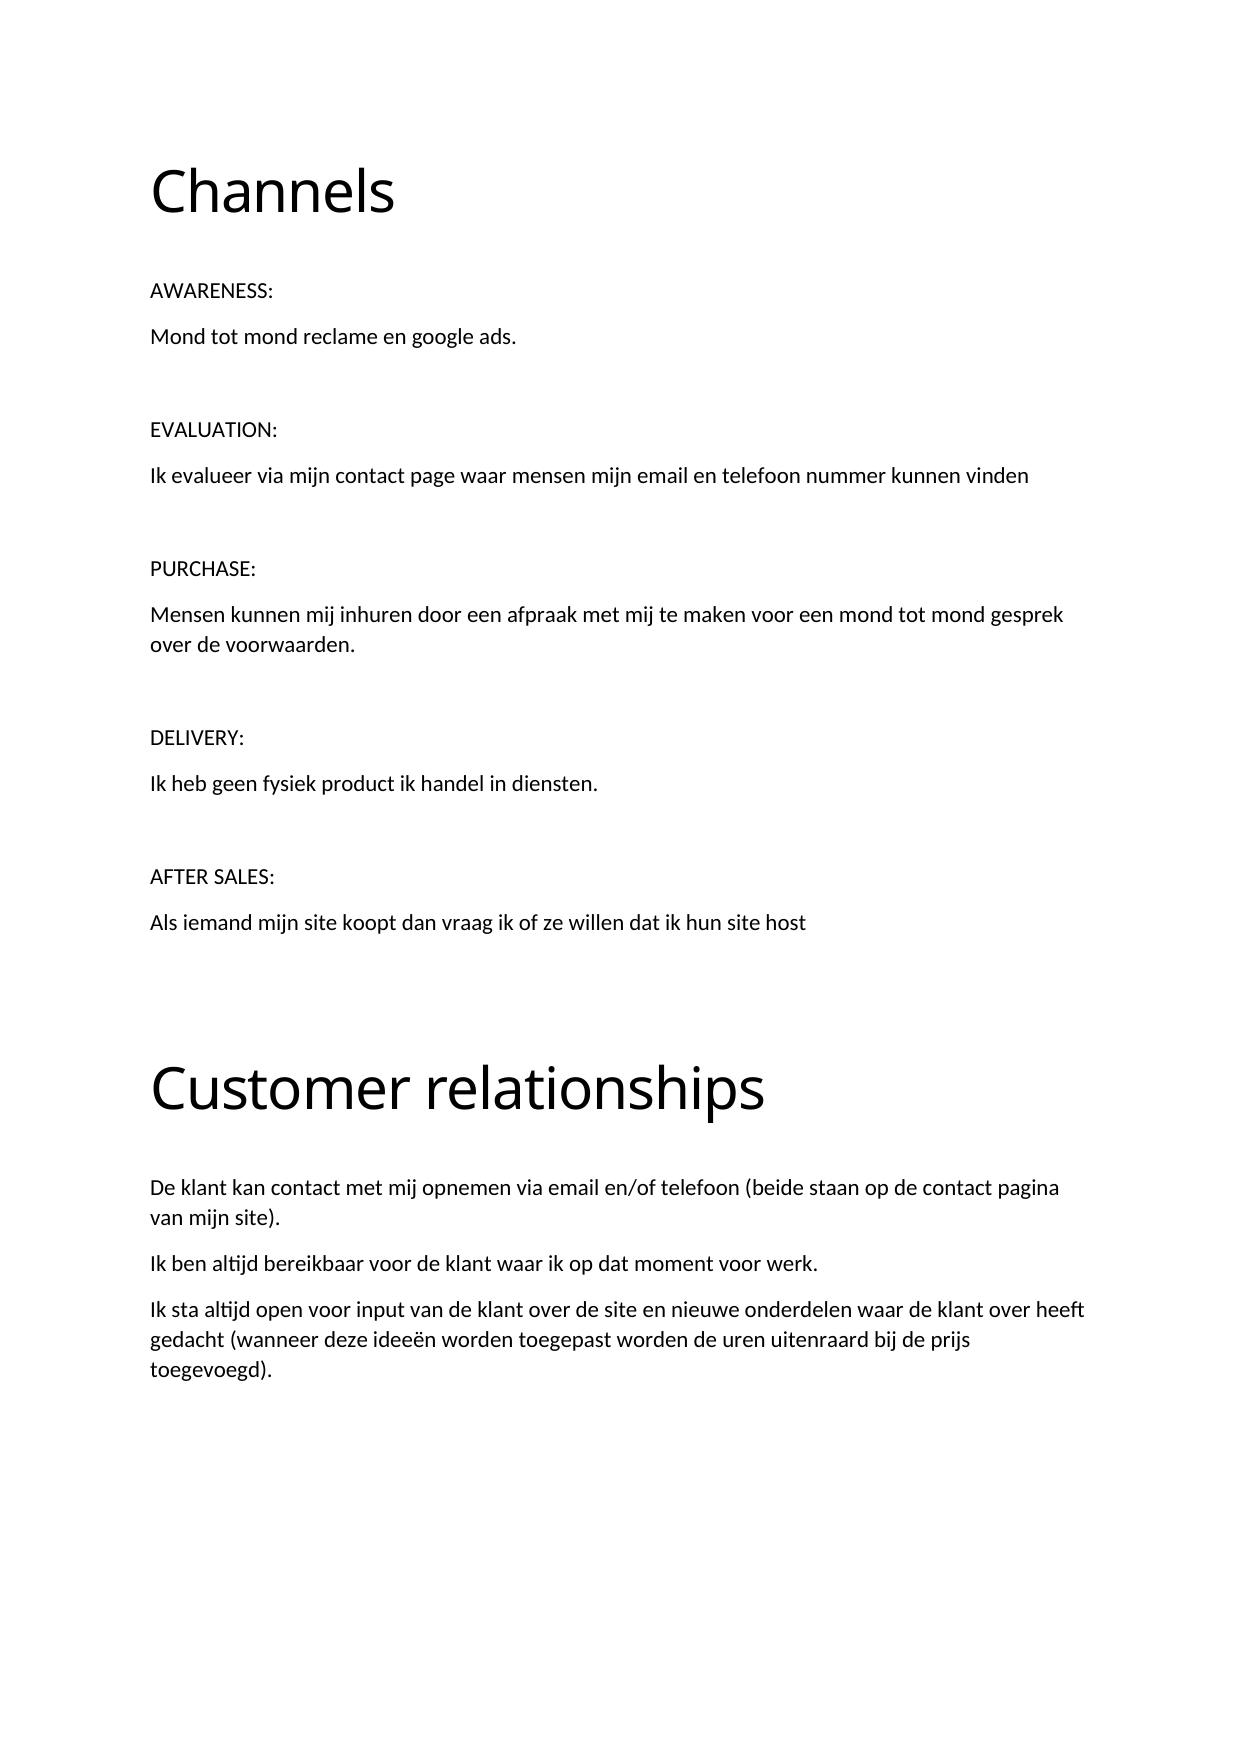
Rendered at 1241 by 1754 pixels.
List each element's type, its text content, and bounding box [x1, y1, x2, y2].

text Mensen kunnen mij inhuren door een afpraak met mij te maken voor een mond tot mond gesprek over de voorwaarden. [150, 600, 1090, 658]
text Mond tot mond reclame en google ads. [150, 322, 1090, 350]
title Customer relationships [150, 1047, 1090, 1127]
text De klant kan contact met mij opnemen via email en/of telefoon (beide staan op de contact pagina van mijn site). [150, 1173, 1090, 1231]
text Ik ben altijd bereikbaar voor de klant waar ik op dat moment voor werk. [150, 1249, 1090, 1277]
text Ik evalueer via mijn contact page waar mensen mijn email en telefoon nummer kunnen vinden [150, 461, 1090, 489]
text Als iemand mijn site koopt dan vraag ik of ze willen dat ik hun site host [150, 908, 1090, 936]
text PURCHASE: [150, 554, 1090, 582]
text AFTER SALES: [150, 862, 1090, 890]
text DELIVERY: [150, 723, 1090, 751]
text EVALUATION: [150, 415, 1090, 443]
text Ik heb geen fysiek product ik handel in diensten. [150, 769, 1090, 797]
title Channels [150, 150, 1090, 229]
text AWARENESS: [150, 276, 1090, 304]
text Ik sta altijd open voor input van de klant over de site en nieuwe onderdelen waar de klant over heeft gedacht (wanneer deze ideeën worden toegepast worden de uren uitenraard bij de prijs toegevoegd). [150, 1295, 1090, 1383]
